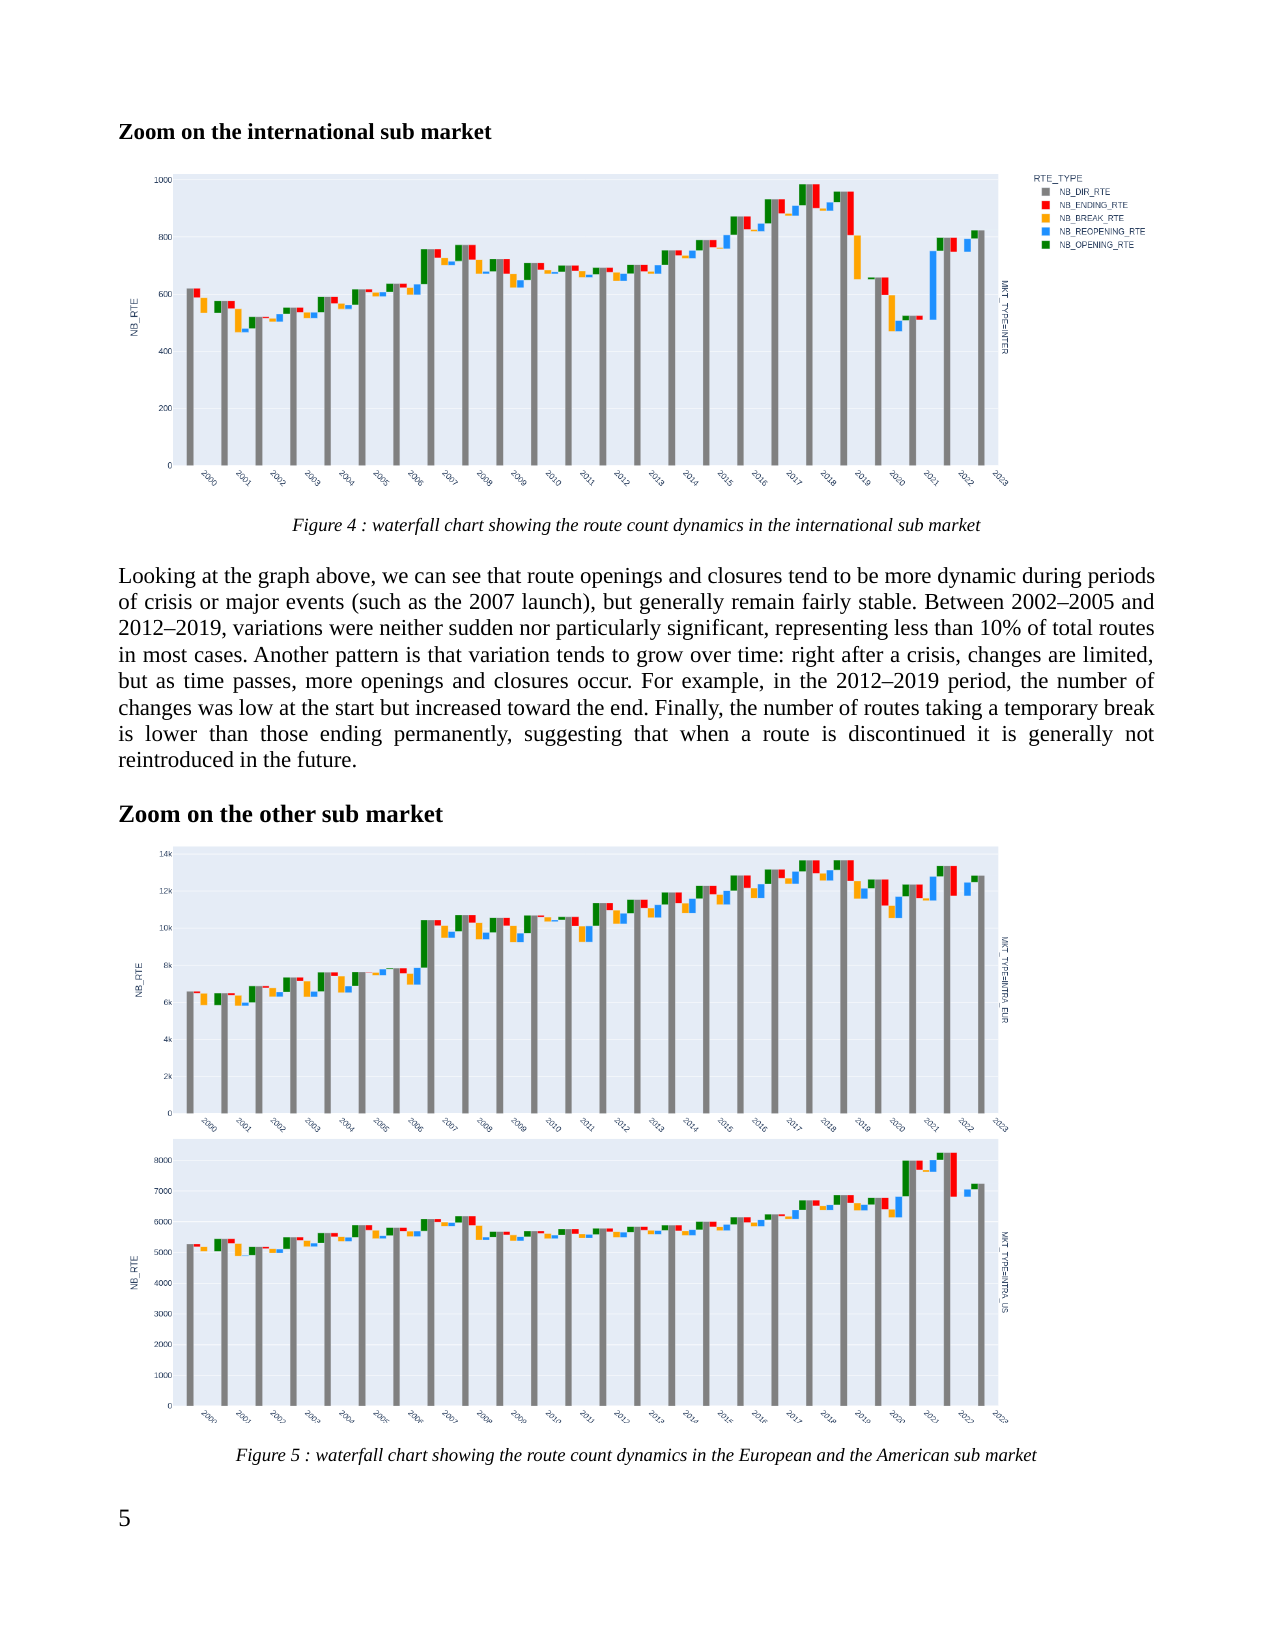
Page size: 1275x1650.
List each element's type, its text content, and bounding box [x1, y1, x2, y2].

text Figure 4 : waterfall chart showing the route count dynamics in the international sub market [118, 514, 1157, 535]
picture [118, 952, 1157, 1423]
text Looking at the graph above, we can see that route openings and closures tend to be more dynamic during periods of crisis or major events (such as the 2007 launch), but generally remain fairly stable. Between 2002–2005 and 2012–2019, variations were neither sudden nor particularly significant, representing less than 10% of total routes in most cases. Another pattern is that variation tends to grow over time: right after a crisis, changes are limited, but as time passes, more openings and closures occur. For example, in the 2012–2019 period, the number of changes was low at the start but increased toward the end. Finally, the number of routes taking a temporary break is lower than those ending permanently, suggesting that when a route is discontinued it is generally not reintroduced in the future. [118, 562, 1157, 773]
text Zoom on the other sub market [118, 799, 1157, 828]
picture [118, 174, 1157, 215]
text Figure 5 : waterfall chart showing the route count dynamics in the European and the American sub market [118, 1444, 1157, 1465]
text Zoom on the international sub market [118, 118, 1157, 144]
